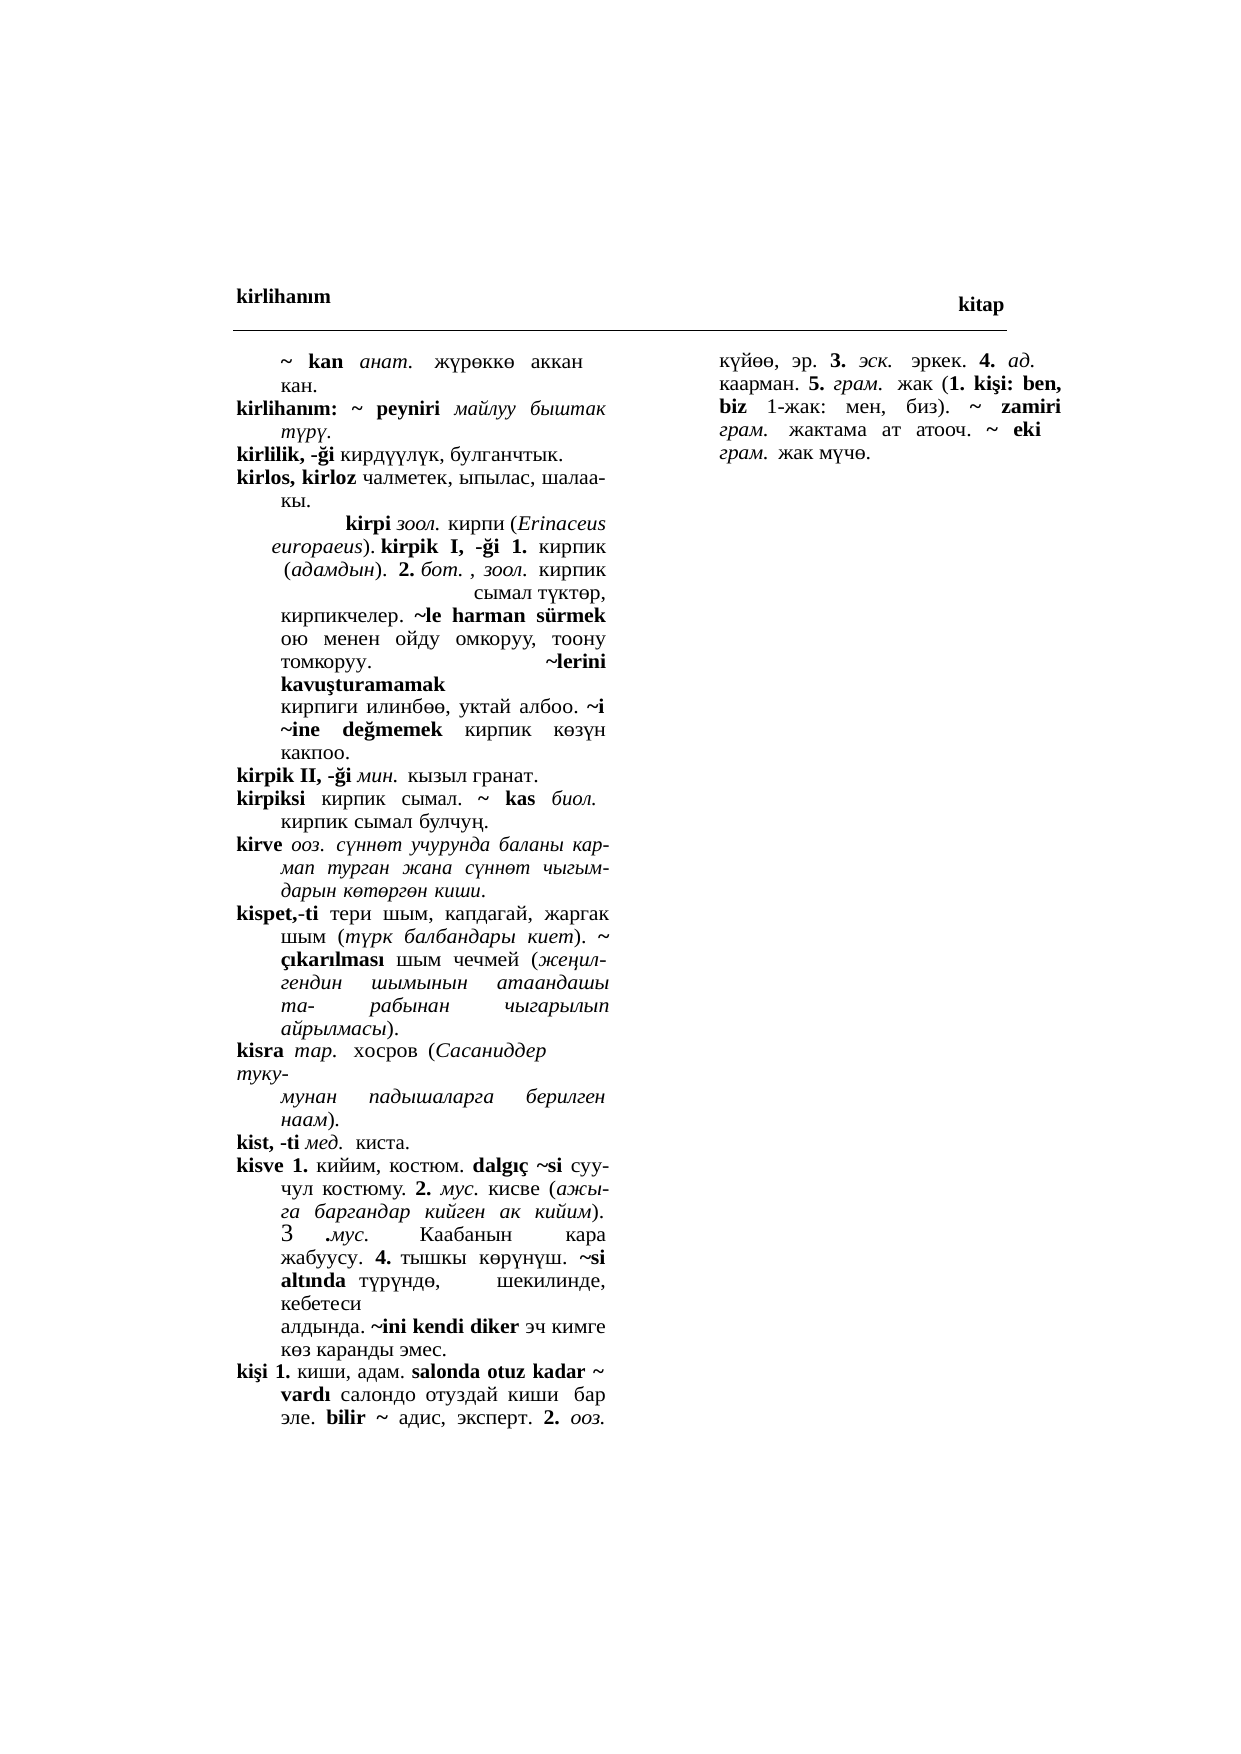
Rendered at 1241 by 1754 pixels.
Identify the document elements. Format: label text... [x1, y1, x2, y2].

text kirve ооз. сүннөт учурунда баланы кар- мап турган жана сүннөт чыгым- дарын көтөргөн киши. [236, 833, 609, 902]
text ~ine değmemek кирпик көзүн какпоо. [281, 718, 606, 764]
text күйөө, эр. 3. эск. эркек. 4. ад. [719, 349, 1061, 372]
text kirpik II, -ği мин. кызыл гранат. [236, 764, 609, 787]
text грам. жак мүчө. [719, 441, 888, 464]
text kispet,-ti тери шым, капдагай, жаргак шым (түрк балбандары киет). ~ çıkarılması шым чечмей (жеңил- [236, 902, 609, 971]
text гендин шымынын атаандашы та- рабынан чыгарылып айрылмасы). [281, 971, 609, 1039]
text kirlihanım [236, 284, 332, 308]
text кирпик сымал булчуң. [281, 810, 492, 833]
text каарман. 5. грам. жак (1. kişi: ben, biz 1-жак: мен, биз). ~ zamiri грам. жактама ат атооч. ~ eki [719, 372, 1062, 441]
text kirpiksi кирпик сымал. ~ kas биол. [236, 787, 609, 810]
text ~ kan анат. жүрөккө аккан кан. [281, 349, 583, 397]
list .мус. Каабанын кара жабуусу. 4. тышкы көрүнүш. ~si altında түрүндө, шекилинде, кебетеси [281, 1223, 606, 1314]
text kirpi зоол. кирпи (Erinaceus europaeus). kirpik I, -ği 1. кирпик (адамдын). 2. бот. , зоол. кирпик сымал түктөр, [236, 512, 606, 604]
text мунан падышаларга берилген наам). [281, 1085, 606, 1131]
text kist, -ti мед. киста. [236, 1131, 609, 1154]
text kişi 1. киши, адам. salonda otuz kadar ~ [236, 1361, 609, 1383]
text vardı салондо отуздай киши бар эле. bilir ~ адис, эксперт. 2. ооз. [281, 1383, 606, 1429]
text kisra тар. хосров (Сасаниддер туку- [236, 1039, 609, 1085]
text kitap [897, 292, 1065, 316]
text алдында. ~ini kendi diker эч кимге көз каранды эмес. [281, 1315, 606, 1361]
text kirlilik, -ği кирдүүлүк, булганчтык. [236, 443, 609, 466]
text kirlihanım: ~ peyniri майлуу быштак түрү. [236, 397, 606, 443]
text kirlos, kirloz чалметек, ыпылас, шалаа- кы. [236, 466, 606, 512]
text кирпиги илинбөө, уктай албоо. ~i [281, 696, 606, 718]
text кирпикчелер. ~le harman sürmek ою менен ойду омкоруу, тоону томкоруу. ~lerini kavuşturamamak [281, 604, 606, 696]
text kisve 1. кийим, костюм. dalgıç ~si суу- чул костюму. 2. мус. кисве (ажы- га баргандар кийген ак кийим). [236, 1154, 609, 1223]
